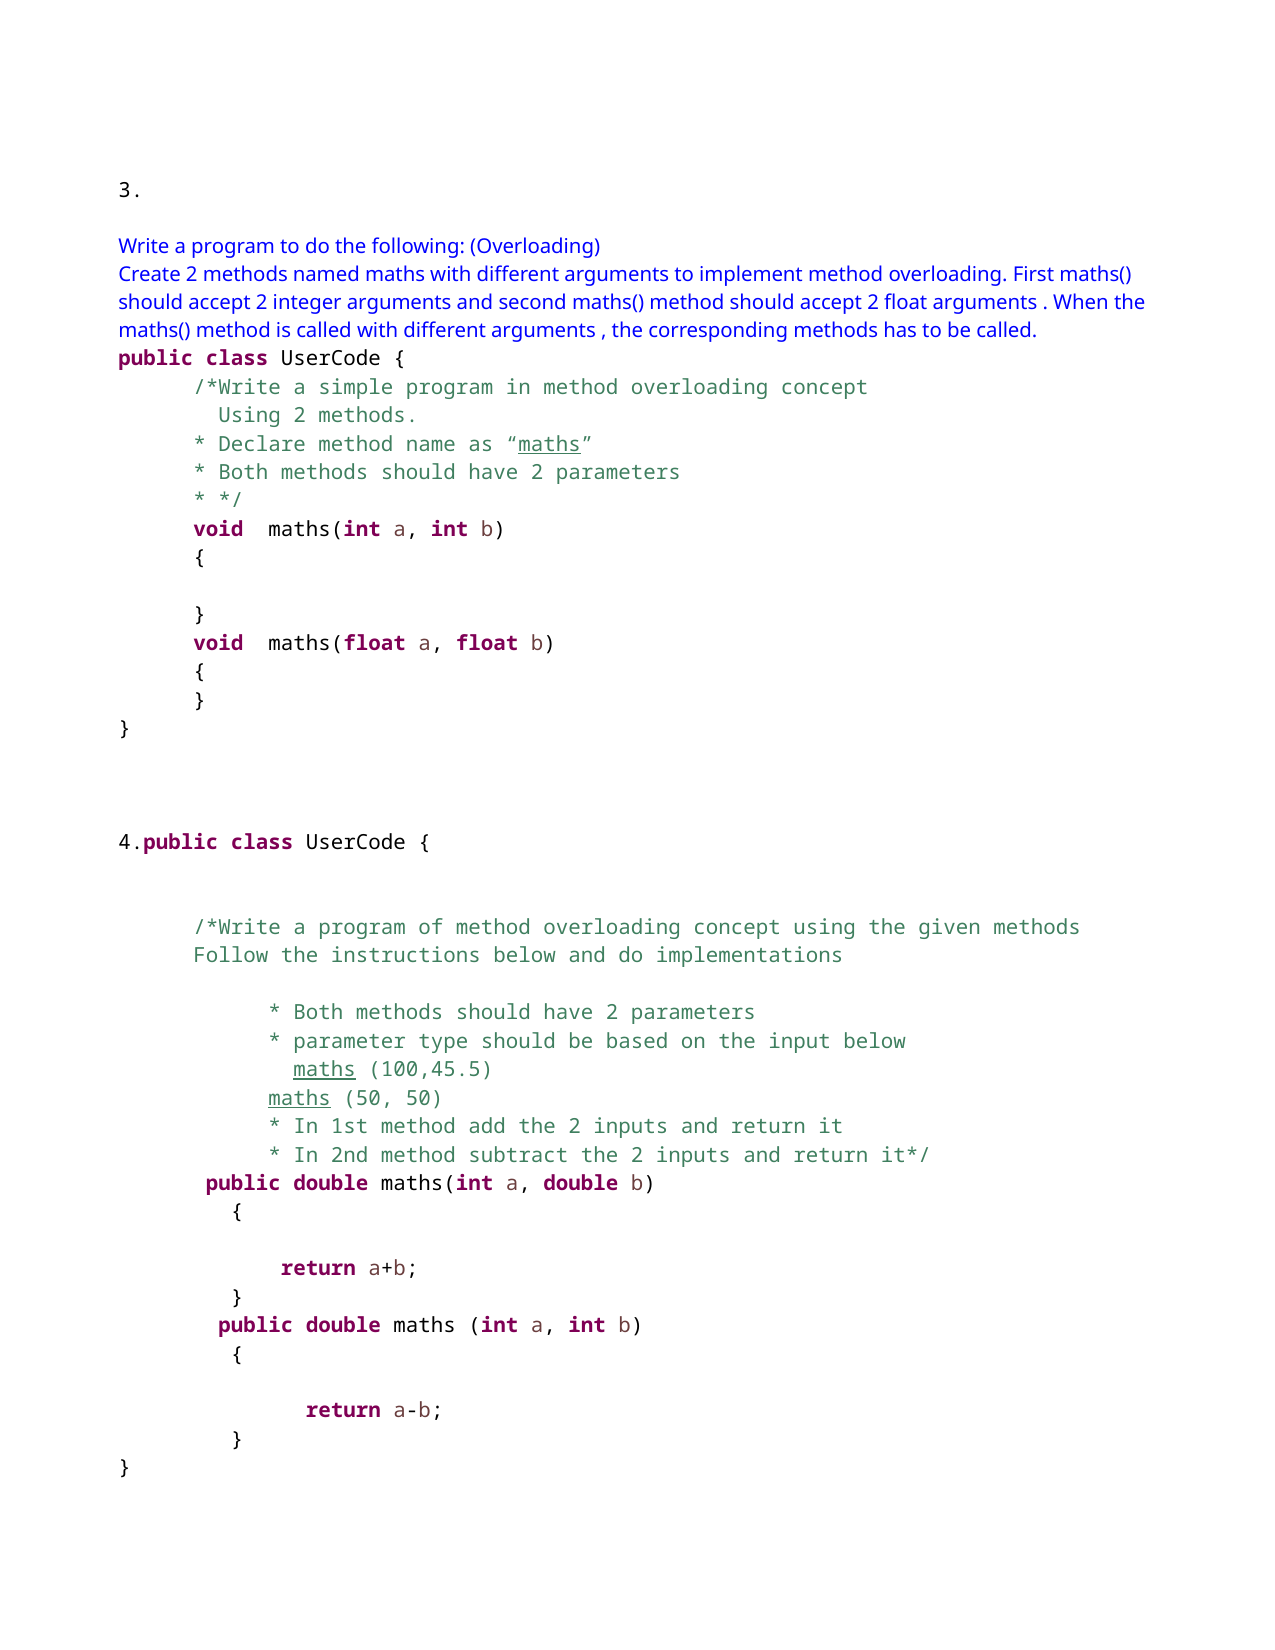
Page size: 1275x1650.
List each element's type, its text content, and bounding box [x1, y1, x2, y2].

text } [118, 1424, 1157, 1452]
text 4.public class UserCode { [118, 827, 1157, 855]
text public double maths (int a, int b) [118, 1310, 1157, 1339]
text * In 1st method add the 2 inputs and return it [118, 1111, 1157, 1140]
text Using 2 methods. [118, 400, 1157, 429]
text { [118, 656, 1157, 685]
text } [118, 599, 1157, 628]
text { [118, 1197, 1157, 1225]
text public double maths(int a, double b) [118, 1168, 1157, 1197]
text * Both methods should have 2 parameters [118, 997, 1157, 1026]
text maths (100,45.5) [118, 1054, 1157, 1083]
text * In 2nd method subtract the 2 inputs and return it*/ [118, 1140, 1157, 1168]
text { [118, 1339, 1157, 1367]
text Write a program to do the following: (Overloading) Create 2 methods named maths with different arguments to implement method overloading. First maths() should accept 2 integer arguments and second maths() method should accept 2 float arguments . When the maths() method is called with different arguments , the corresponding methods has to be called. [118, 203, 1157, 343]
text } [118, 1282, 1157, 1310]
text return a+b; [118, 1253, 1157, 1282]
text } [118, 713, 1157, 742]
text * Declare method name as “maths” [118, 429, 1157, 457]
text void maths(int a, int b) [118, 514, 1157, 542]
text * parameter type should be based on the input below [118, 1026, 1157, 1054]
text public class UserCode { [118, 343, 1157, 372]
text void maths(float a, float b) [118, 628, 1157, 656]
text } [118, 1452, 1157, 1481]
text return a-b; [118, 1396, 1157, 1424]
text { [118, 542, 1157, 571]
text } [118, 685, 1157, 713]
text 3. [118, 175, 1157, 203]
text maths (50, 50) [118, 1083, 1157, 1111]
text /*Write a program of method overloading concept using the given methods [118, 912, 1157, 941]
text * Both methods should have 2 parameters [118, 457, 1157, 486]
text * */ [118, 486, 1157, 514]
text Follow the instructions below and do implementations [118, 941, 1157, 969]
text /*Write a simple program in method overloading concept [118, 372, 1157, 400]
